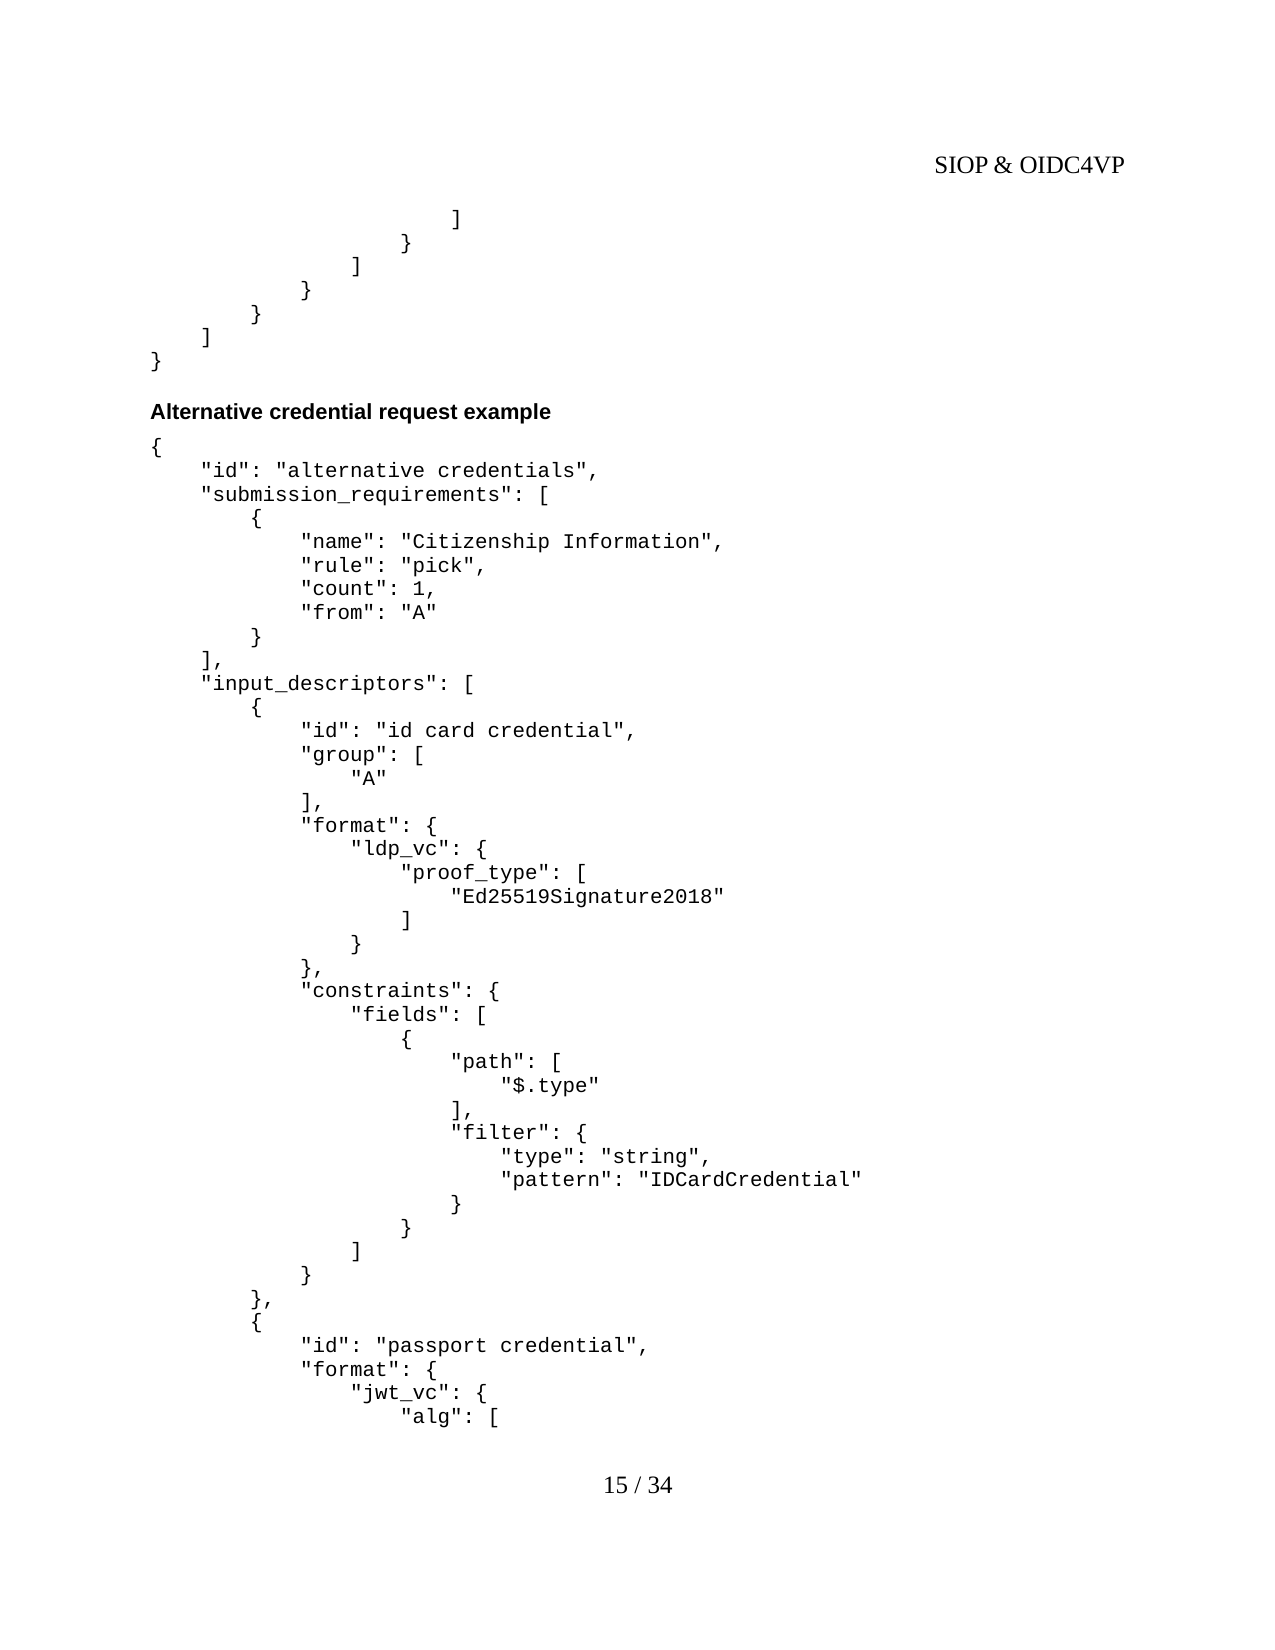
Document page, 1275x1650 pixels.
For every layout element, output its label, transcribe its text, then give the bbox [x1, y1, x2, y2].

text } [150, 1264, 1125, 1288]
text { [150, 1028, 1125, 1051]
text "pattern": "IDCardCredential" [150, 1169, 1125, 1193]
text "type": "string", [150, 1146, 1125, 1169]
text { [150, 697, 1125, 720]
text "group": [ [150, 744, 1125, 767]
text ] [150, 256, 1125, 279]
text } [150, 626, 1125, 649]
text }, [150, 957, 1125, 980]
text "jwt_vc": { [150, 1382, 1125, 1406]
text "proof_type": [ [150, 862, 1125, 886]
text "id": "id card credential", [150, 720, 1125, 744]
text "fields": [ [150, 1004, 1125, 1028]
text "id": "alternative credentials", [150, 460, 1125, 484]
text ], [150, 1098, 1125, 1122]
text "submission_requirements": [ [150, 484, 1125, 507]
text { [150, 507, 1125, 531]
text } [150, 1193, 1125, 1217]
text "format": { [150, 815, 1125, 838]
text "rule": "pick", [150, 555, 1125, 578]
text ], [150, 791, 1125, 815]
text "format": { [150, 1359, 1125, 1382]
text ] [150, 326, 1125, 350]
text } [150, 350, 1125, 374]
text "A" [150, 767, 1125, 791]
text "input_descriptors": [ [150, 673, 1125, 697]
text "$.type" [150, 1075, 1125, 1098]
text "name": "Citizenship Information", [150, 531, 1125, 555]
text "id": "passport credential", [150, 1335, 1125, 1359]
text ] [150, 1240, 1125, 1264]
text }, [150, 1288, 1125, 1311]
text ] [150, 909, 1125, 933]
text { [150, 436, 1125, 460]
text "filter": { [150, 1122, 1125, 1146]
text "constraints": { [150, 980, 1125, 1004]
subtitle Alternative credential request example [150, 399, 1125, 424]
text } [150, 279, 1125, 303]
text ], [150, 649, 1125, 673]
text "Ed25519Signature2018" [150, 886, 1125, 909]
text "ldp_vc": { [150, 838, 1125, 862]
text } [150, 303, 1125, 326]
text "alg": [ [150, 1406, 1125, 1429]
text "from": "A" [150, 602, 1125, 626]
text { [150, 1311, 1125, 1335]
text } [150, 933, 1125, 957]
text ] [150, 208, 1125, 232]
text } [150, 1217, 1125, 1240]
text "count": 1, [150, 578, 1125, 602]
text } [150, 232, 1125, 256]
text "path": [ [150, 1051, 1125, 1075]
